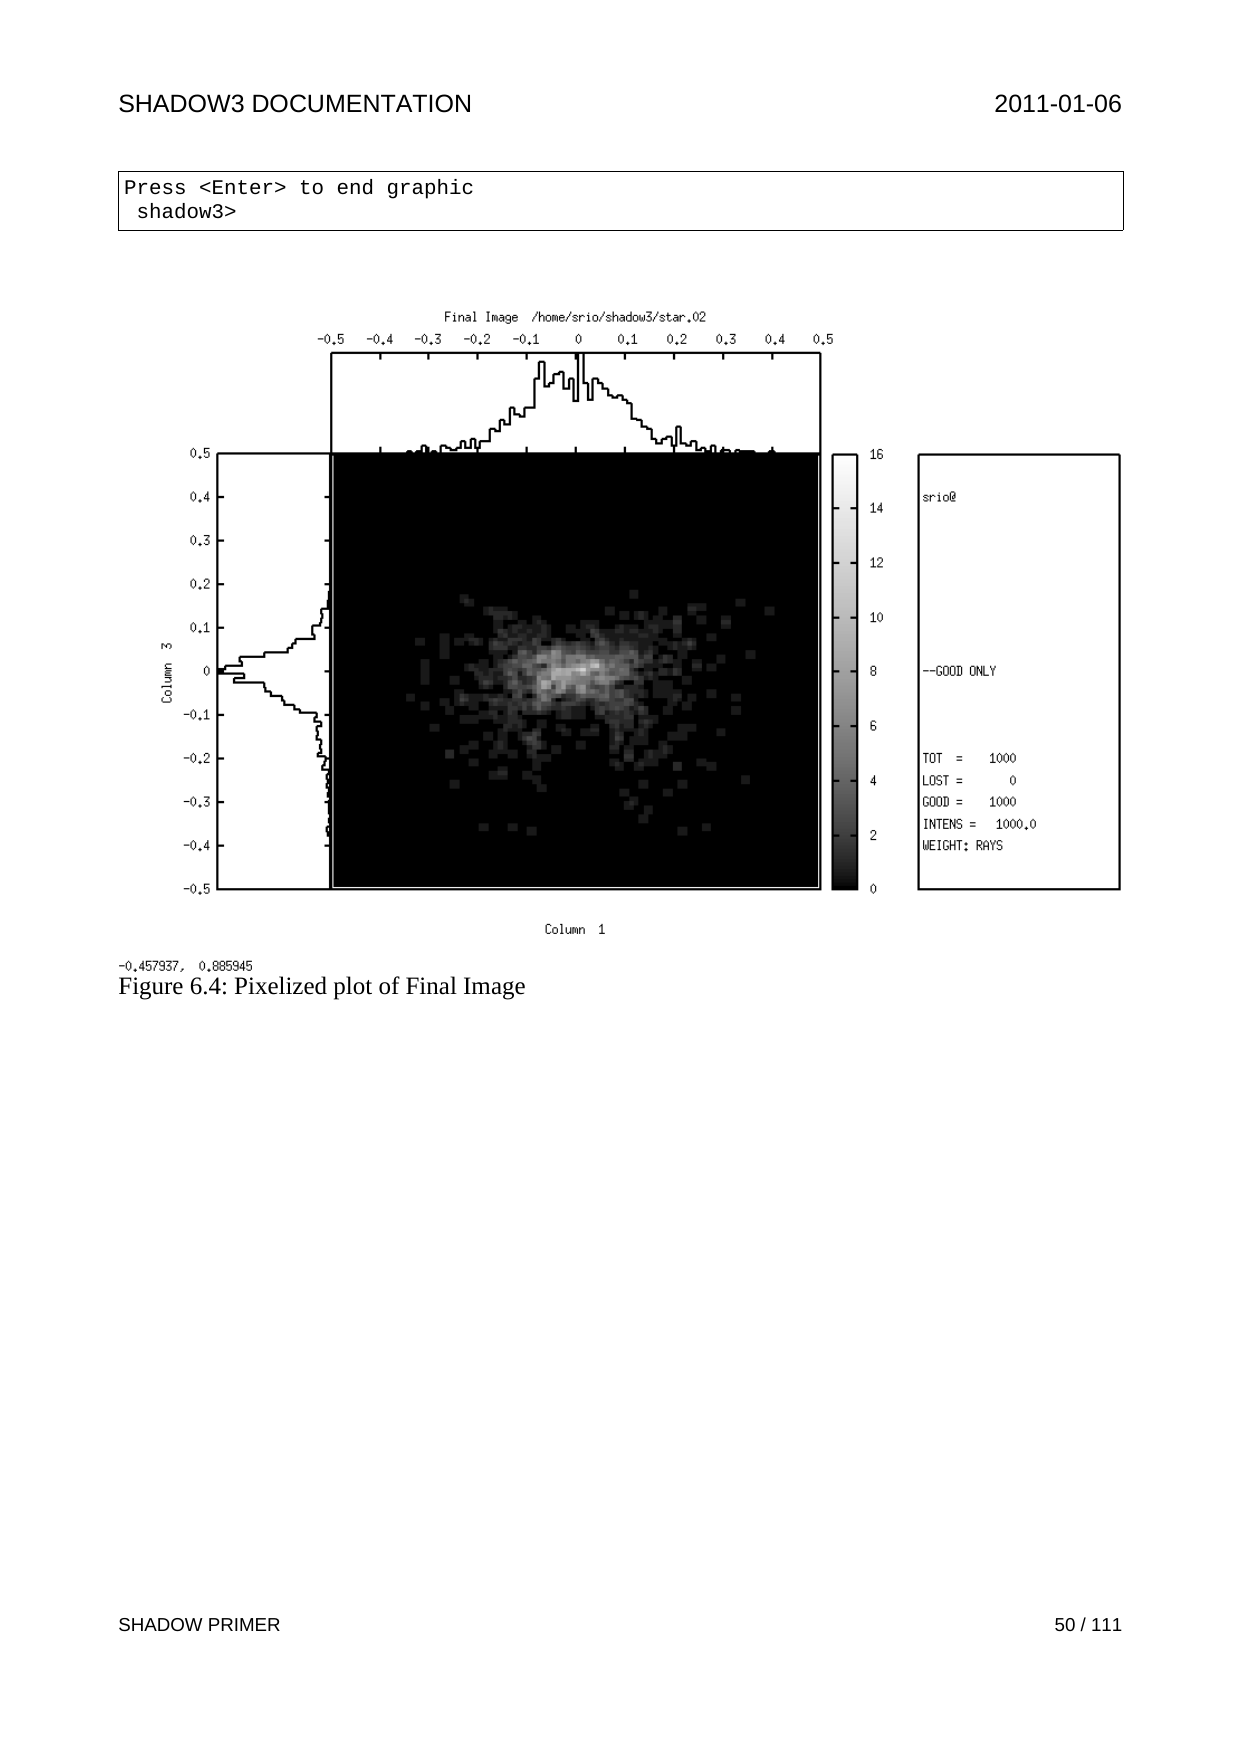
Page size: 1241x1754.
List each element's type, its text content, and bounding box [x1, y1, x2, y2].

text Figure 6.4: Pixelized plot of Final Image [118, 972, 1122, 1000]
table_cell Press <Enter> to end graphic shadow3> [119, 172, 1123, 230]
picture [118, 287, 1123, 972]
